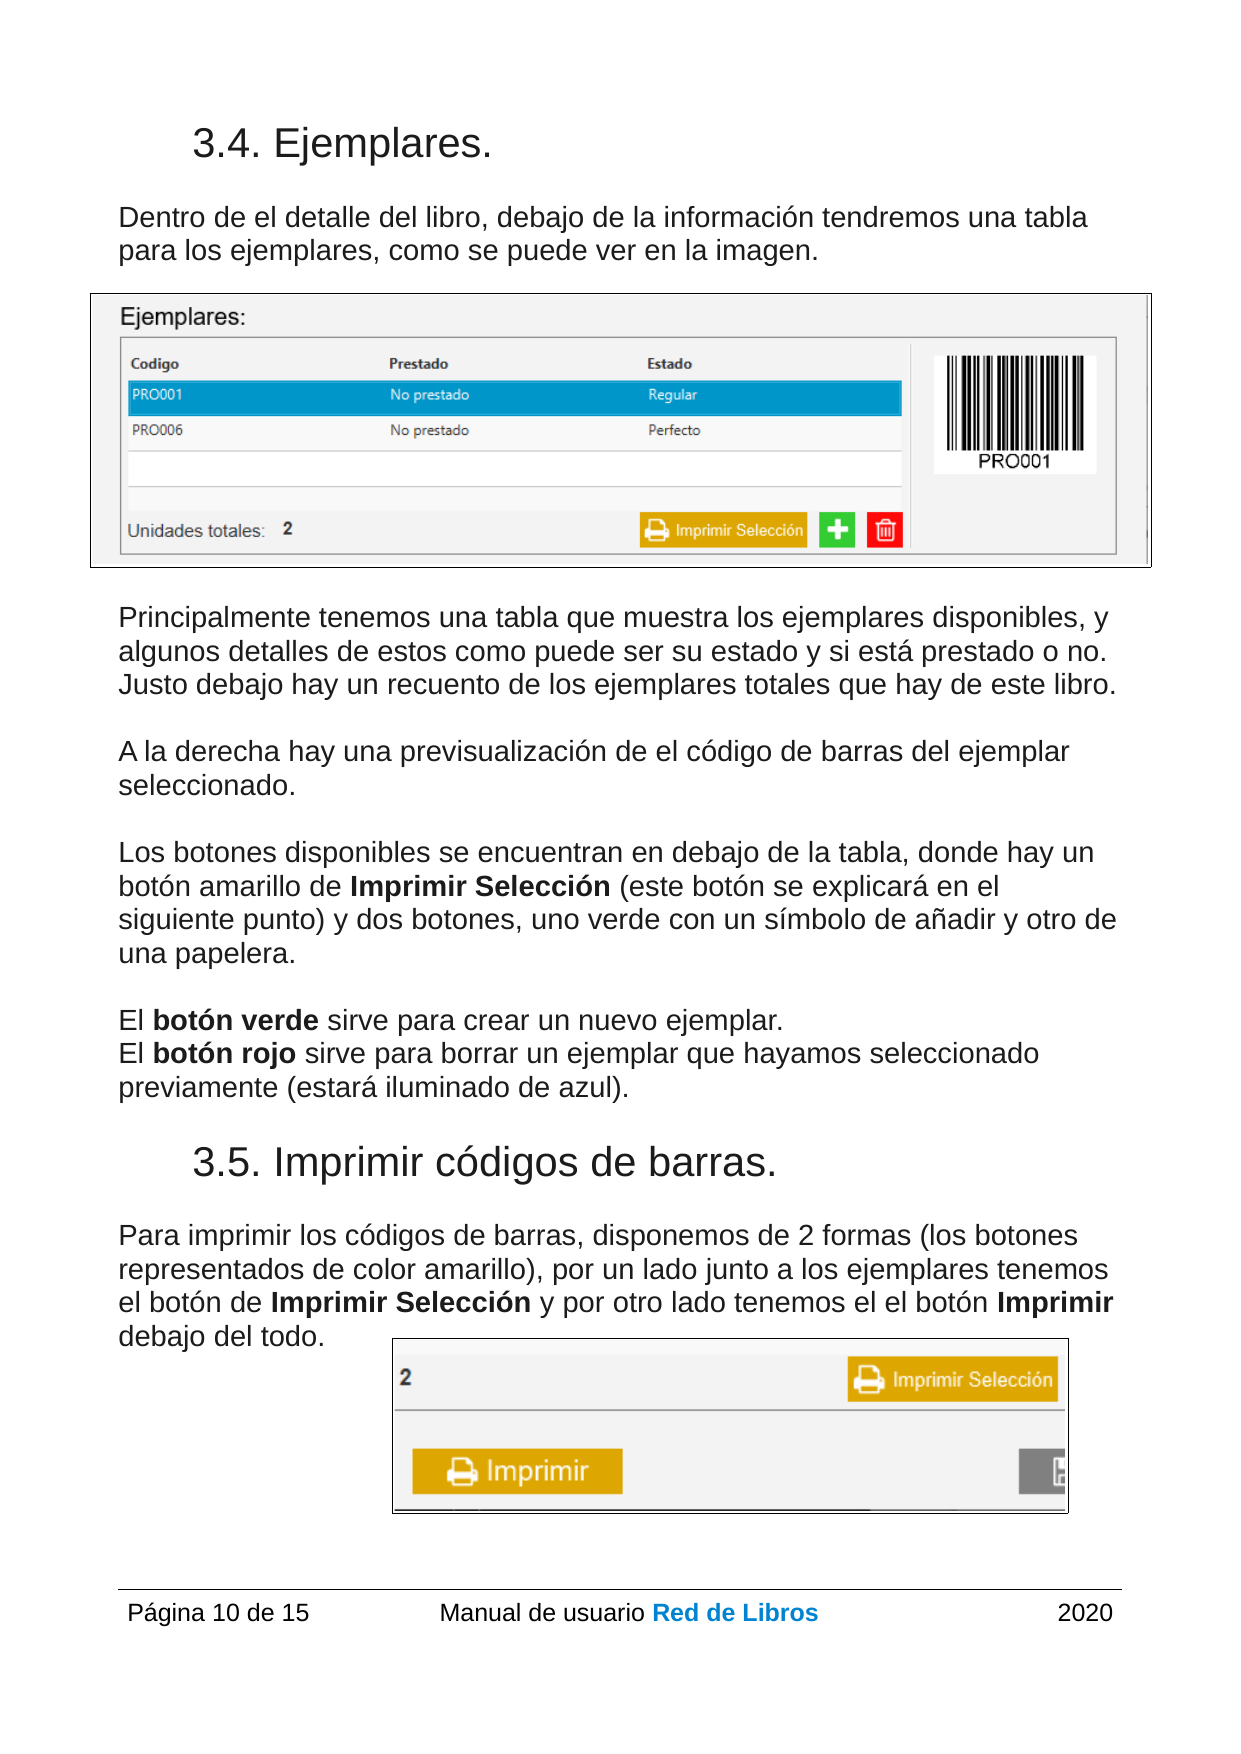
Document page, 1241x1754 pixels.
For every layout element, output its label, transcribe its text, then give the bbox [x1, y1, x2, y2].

text A la derecha hay una previsualización de el código de barras del ejemplar seleccionado. [118, 734, 1122, 802]
text Los botones disponibles se encuentran en debajo de la tabla, donde hay un botón amarillo de Imprimir Selección (este botón se explicará en el siguiente punto) y dos botones, uno verde con un símbolo de añadir y otro de una papelera. [118, 835, 1122, 969]
text El botón verde sirve para crear un nuevo ejemplar. [118, 1003, 1122, 1036]
text [393, 1339, 1068, 1513]
text Para imprimir los códigos de barras, disponemos de 2 formas (los botones representados de color amarillo), por un lado junto a los ejemplares tenemos el botón de Imprimir Selección y por otro lado tenemos el el botón Imprimir debajo del todo. [118, 1218, 1122, 1353]
text El botón rojo sirve para borrar un ejemplar que hayamos seleccionado previamente (estará iluminado de azul). [118, 1036, 1122, 1103]
text 3.5. Imprimir códigos de barras. [118, 1137, 1122, 1185]
text Dentro de el detalle del libro, debajo de la información tendremos una tabla para los ejemplares, como se puede ver en la imagen. [118, 199, 1122, 267]
text Principalmente tenemos una tabla que muestra los ejemplares disponibles, y algunos detalles de estos como puede ser su estado y si está prestado o no. Justo debajo hay un recuento de los ejemplares totales que hay de este libro. [118, 600, 1122, 701]
picture [92, 295, 1148, 564]
picture [394, 1340, 1065, 1511]
text 3.4. Ejemplares. [118, 118, 1122, 166]
